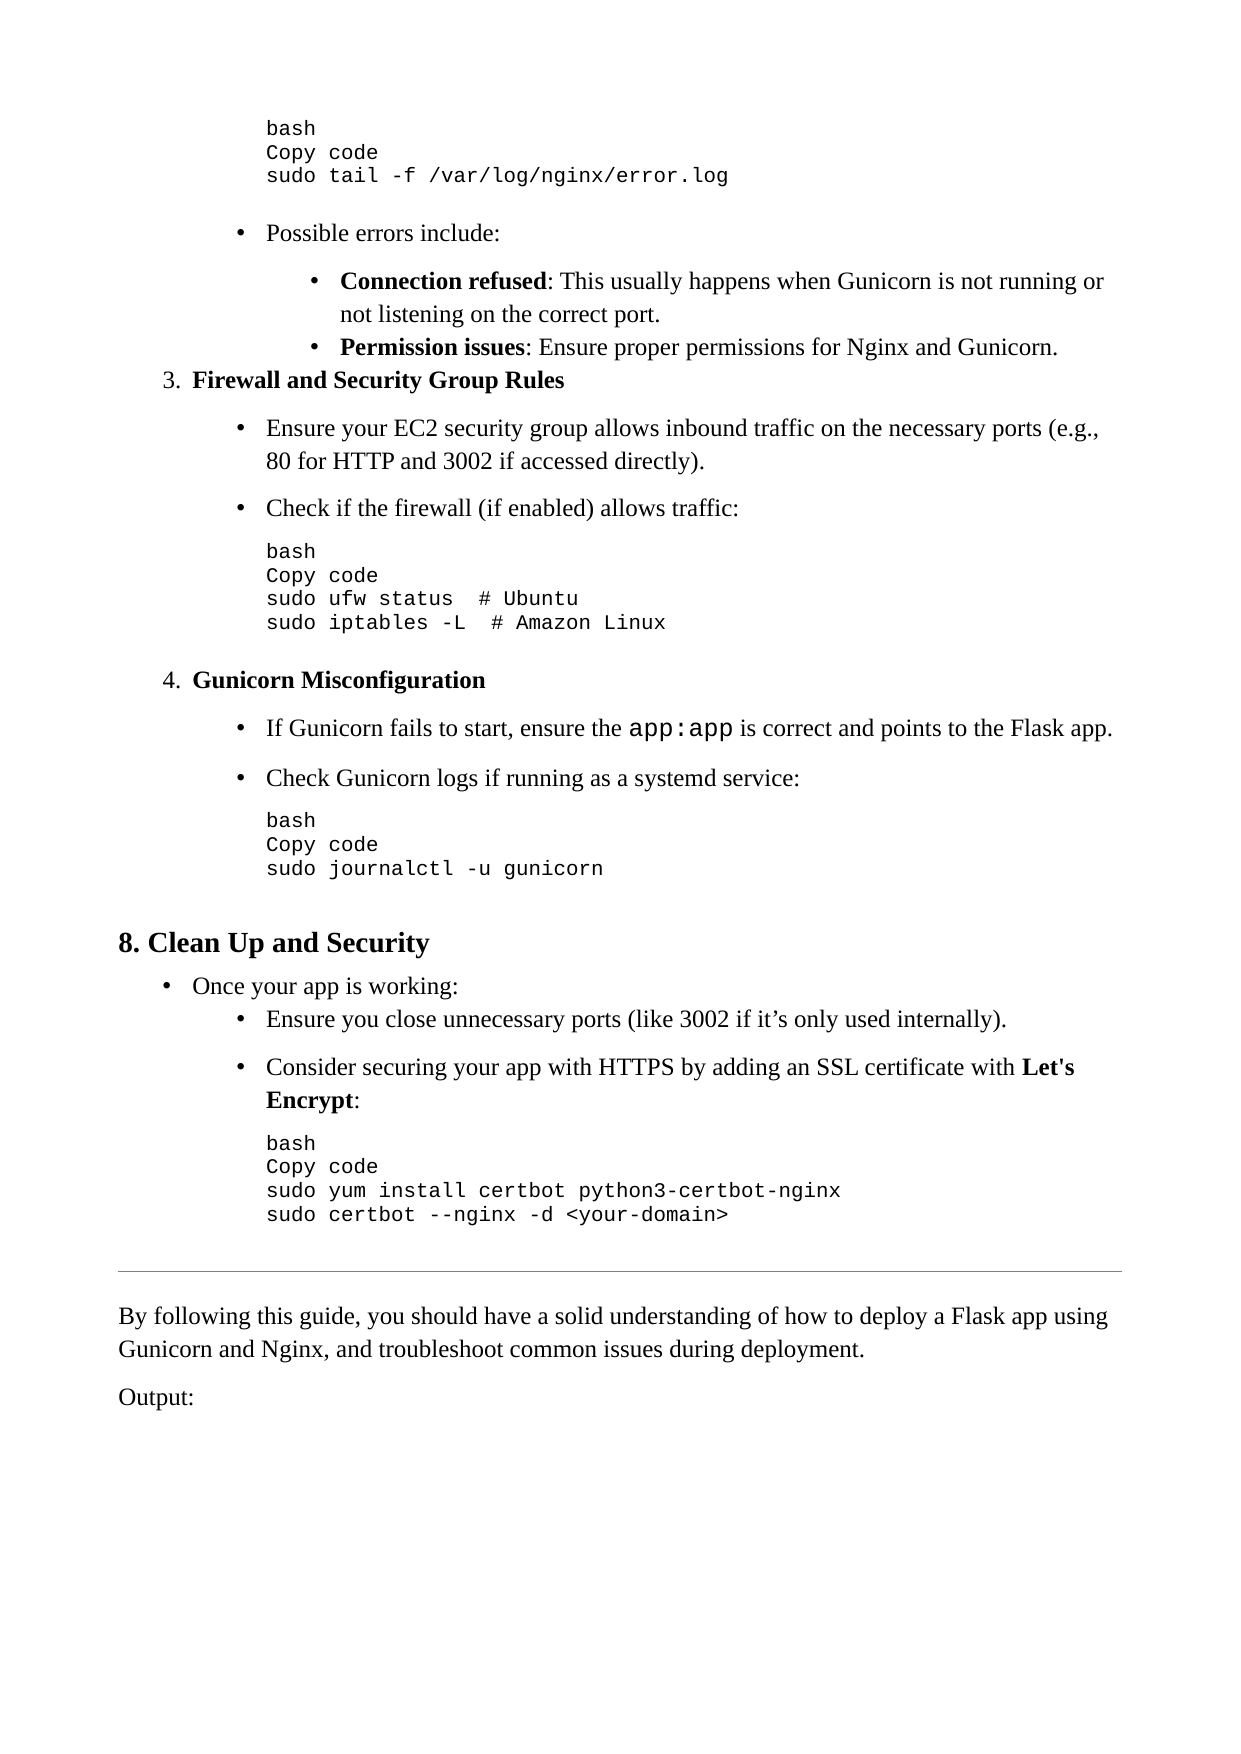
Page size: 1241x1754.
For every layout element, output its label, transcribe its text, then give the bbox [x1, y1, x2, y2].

list Firewall and Security Group Rules [162, 365, 1122, 394]
list Copy code [236, 1156, 1122, 1180]
subtitle 8. Clean Up and Security [118, 925, 1122, 959]
list Ensure you close unnecessary ports (like 3002 if it’s only used internally). [236, 1004, 1122, 1033]
list Copy code [236, 834, 1122, 858]
list bash [236, 810, 1122, 834]
list sudo certbot --nginx -d <your-domain> [236, 1203, 1122, 1227]
list Copy code [236, 565, 1122, 588]
list Copy code [236, 142, 1122, 165]
list sudo yum install certbot python3-certbot-nginx [236, 1180, 1122, 1203]
list sudo iptables -L # Amazon Linux [236, 612, 1122, 636]
list Consider securing your app with HTTPS by adding an SSL certificate with Let's Encrypt: [236, 1052, 1122, 1114]
list sudo journalctl -u gunicorn [236, 858, 1122, 881]
list sudo tail -f /var/log/nginx/error.log [236, 165, 1122, 189]
list If Gunicorn fails to start, ensure the app:app is correct and points to the Flask app. [236, 713, 1122, 743]
list Check if the firewall (if enabled) allows traffic: [236, 493, 1122, 522]
list Gunicorn Misconfiguration [162, 665, 1122, 694]
text By following this guide, you should have a solid understanding of how to deploy a Flask app using Gunicorn and Nginx, and troubleshoot common issues during deployment. [118, 1301, 1122, 1363]
list Connection refused: This usually happens when Gunicorn is not running or not listening on the correct port. [310, 266, 1122, 328]
list Permission issues: Ensure proper permissions for Nginx and Gunicorn. [310, 332, 1122, 361]
text Output: [118, 1382, 1122, 1410]
list bash [236, 118, 1122, 142]
list Ensure your EC2 security group allows inbound traffic on the necessary ports (e.g., 80 for HTTP and 3002 if accessed directly). [236, 413, 1122, 474]
list Check Gunicorn logs if running as a systemd service: [236, 763, 1122, 791]
list bash [236, 1133, 1122, 1156]
list Once your app is working: [162, 971, 1122, 1000]
list Possible errors include: [236, 218, 1122, 247]
list sudo ufw status # Ubuntu [236, 588, 1122, 612]
list bash [236, 541, 1122, 565]
